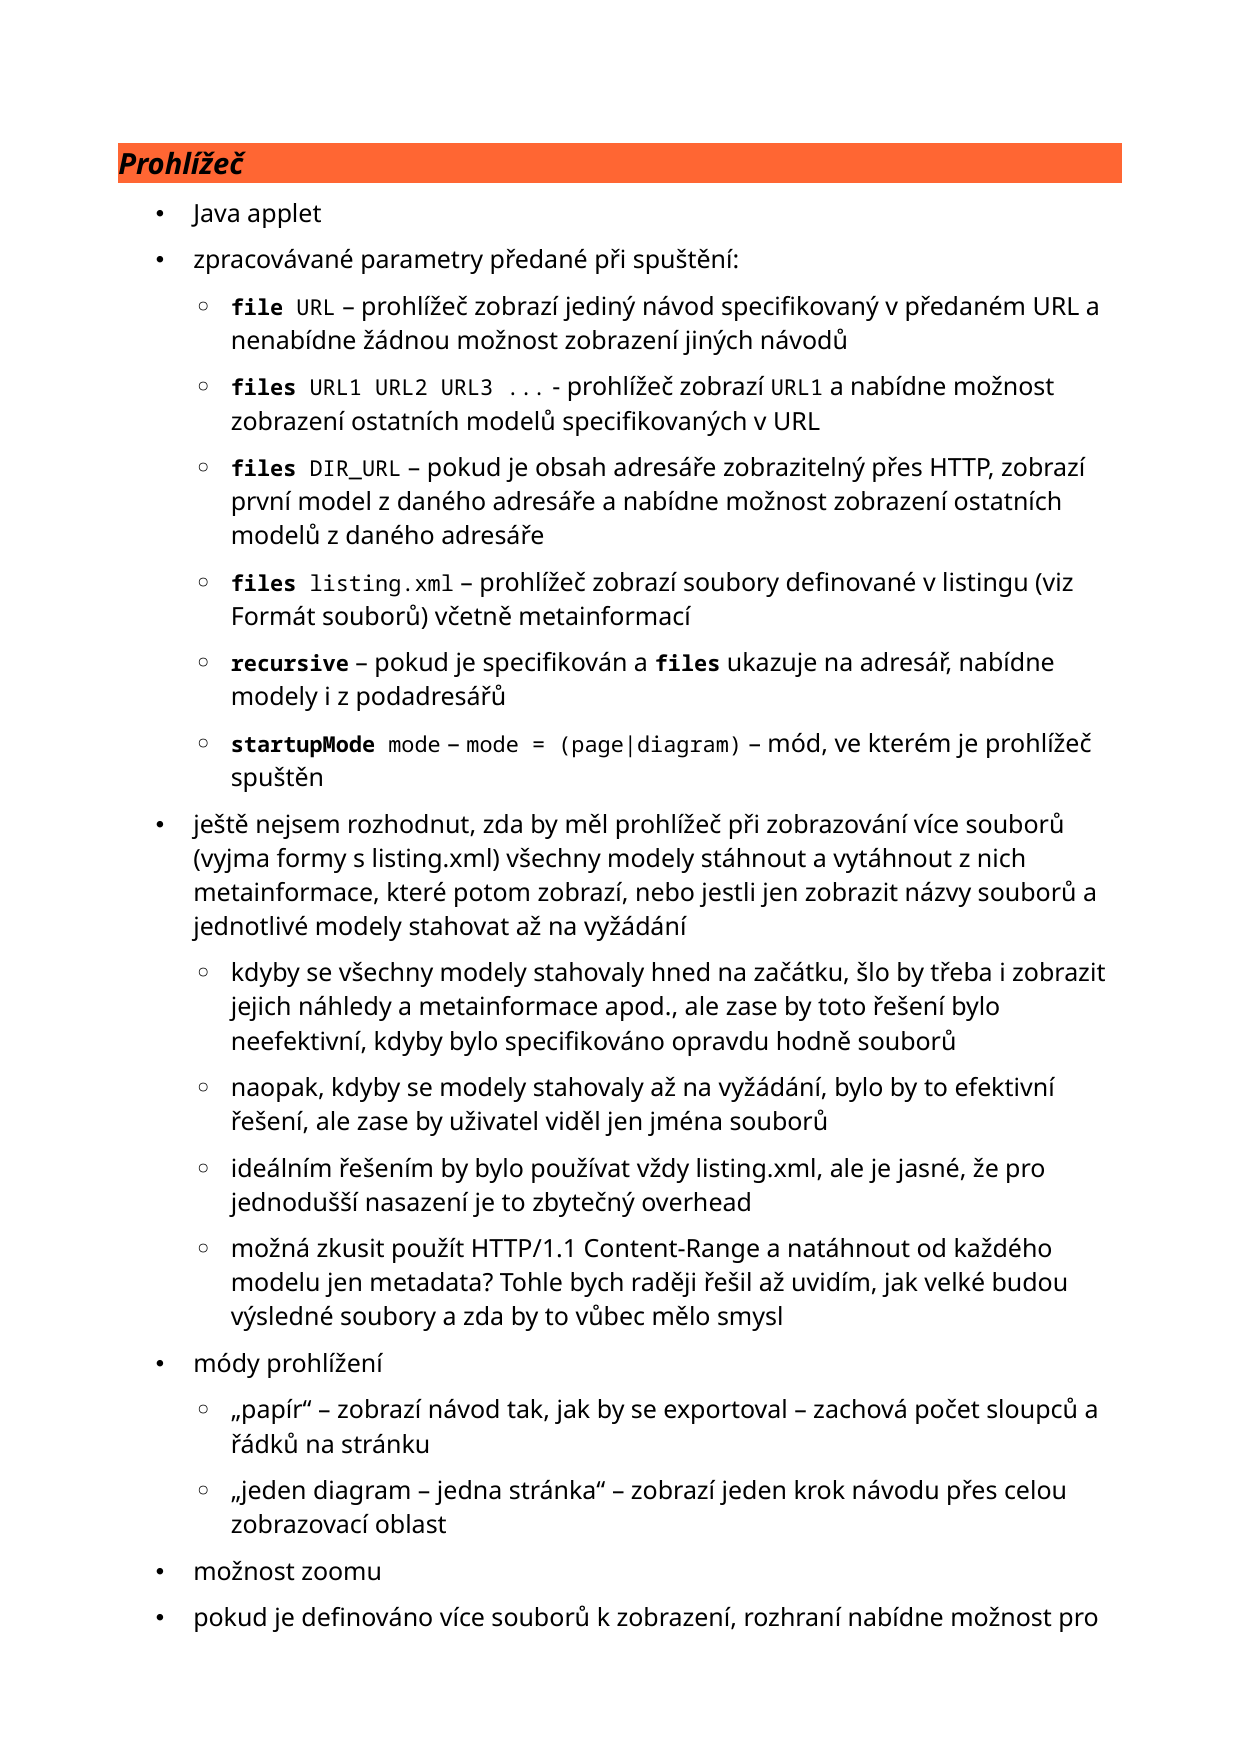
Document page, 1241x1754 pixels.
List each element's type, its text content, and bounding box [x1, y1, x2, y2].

list módy prohlížení [156, 1346, 1122, 1380]
list files DIR_URL – pokud je obsah adresáře zobrazitelný přes HTTP, zobrazí první model z daného adresáře a nabídne možnost zobrazení ostatních modelů z daného adresáře [193, 450, 1122, 552]
list kdyby se všechny modely stahovaly hned na začátku, šlo by třeba i zobrazit jejich náhledy a metainformace apod., ale zase by toto řešení bylo neefektivní, kdyby bylo specifikováno opravdu hodně souborů [193, 955, 1122, 1057]
list možnost zoomu [156, 1553, 1122, 1587]
list možná zkusit použít HTTP/1.1 Content-Range a natáhnout od každého modelu jen metadata? Tohle bych raději řešil až uvidím, jak velké budou výsledné soubory a zda by to vůbec mělo smysl [193, 1231, 1122, 1333]
list ještě nejsem rozhodnut, zda by měl prohlížeč při zobrazování více souborů (vyjma formy s listing.xml) všechny modely stáhnout a vytáhnout z nich metainformace, které potom zobrazí, nebo jestli jen zobrazit názvy souborů a jednotlivé modely stahovat až na vyžádání [156, 806, 1122, 942]
list zpracovávané parametry předané při spuštění: [156, 242, 1122, 276]
list recursive – pokud je specifikován a files ukazuje na adresář, nabídne modely i z podadresářů [193, 645, 1122, 713]
list files URL1 URL2 URL3 ... - prohlížeč zobrazí URL1 a nabídne možnost zobrazení ostatních modelů specifikovaných v URL [193, 369, 1122, 437]
list files listing.xml – prohlížeč zobrazí soubory definované v listingu (viz Formát souborů) včetně metainformací [193, 564, 1122, 632]
subtitle Prohlížeč [118, 143, 1122, 183]
list naopak, kdyby se modely stahovaly až na vyžádání, bylo by to efektivní řešení, ale zase by uživatel viděl jen jména souborů [193, 1070, 1122, 1138]
list file URL – prohlížeč zobrazí jediný návod specifikovaný v předaném URL a nenabídne žádnou možnost zobrazení jiných návodů [193, 288, 1122, 357]
list startupMode mode – mode = (page|diagram) – mód, ve kterém je prohlížeč spuštěn [193, 726, 1122, 794]
list pokud je definováno více souborů k zobrazení, rozhraní nabídne možnost pro [156, 1600, 1122, 1634]
list „papír“ – zobrazí návod tak, jak by se exportoval – zachová počet sloupců a řádků na stránku [193, 1392, 1122, 1460]
list ideálním řešením by bylo používat vždy listing.xml, ale je jasné, že pro jednodušší nasazení je to zbytečný overhead [193, 1150, 1122, 1218]
list „jeden diagram – jedna stránka“ – zobrazí jeden krok návodu přes celou zobrazovací oblast [193, 1473, 1122, 1541]
list Java applet [156, 195, 1122, 229]
